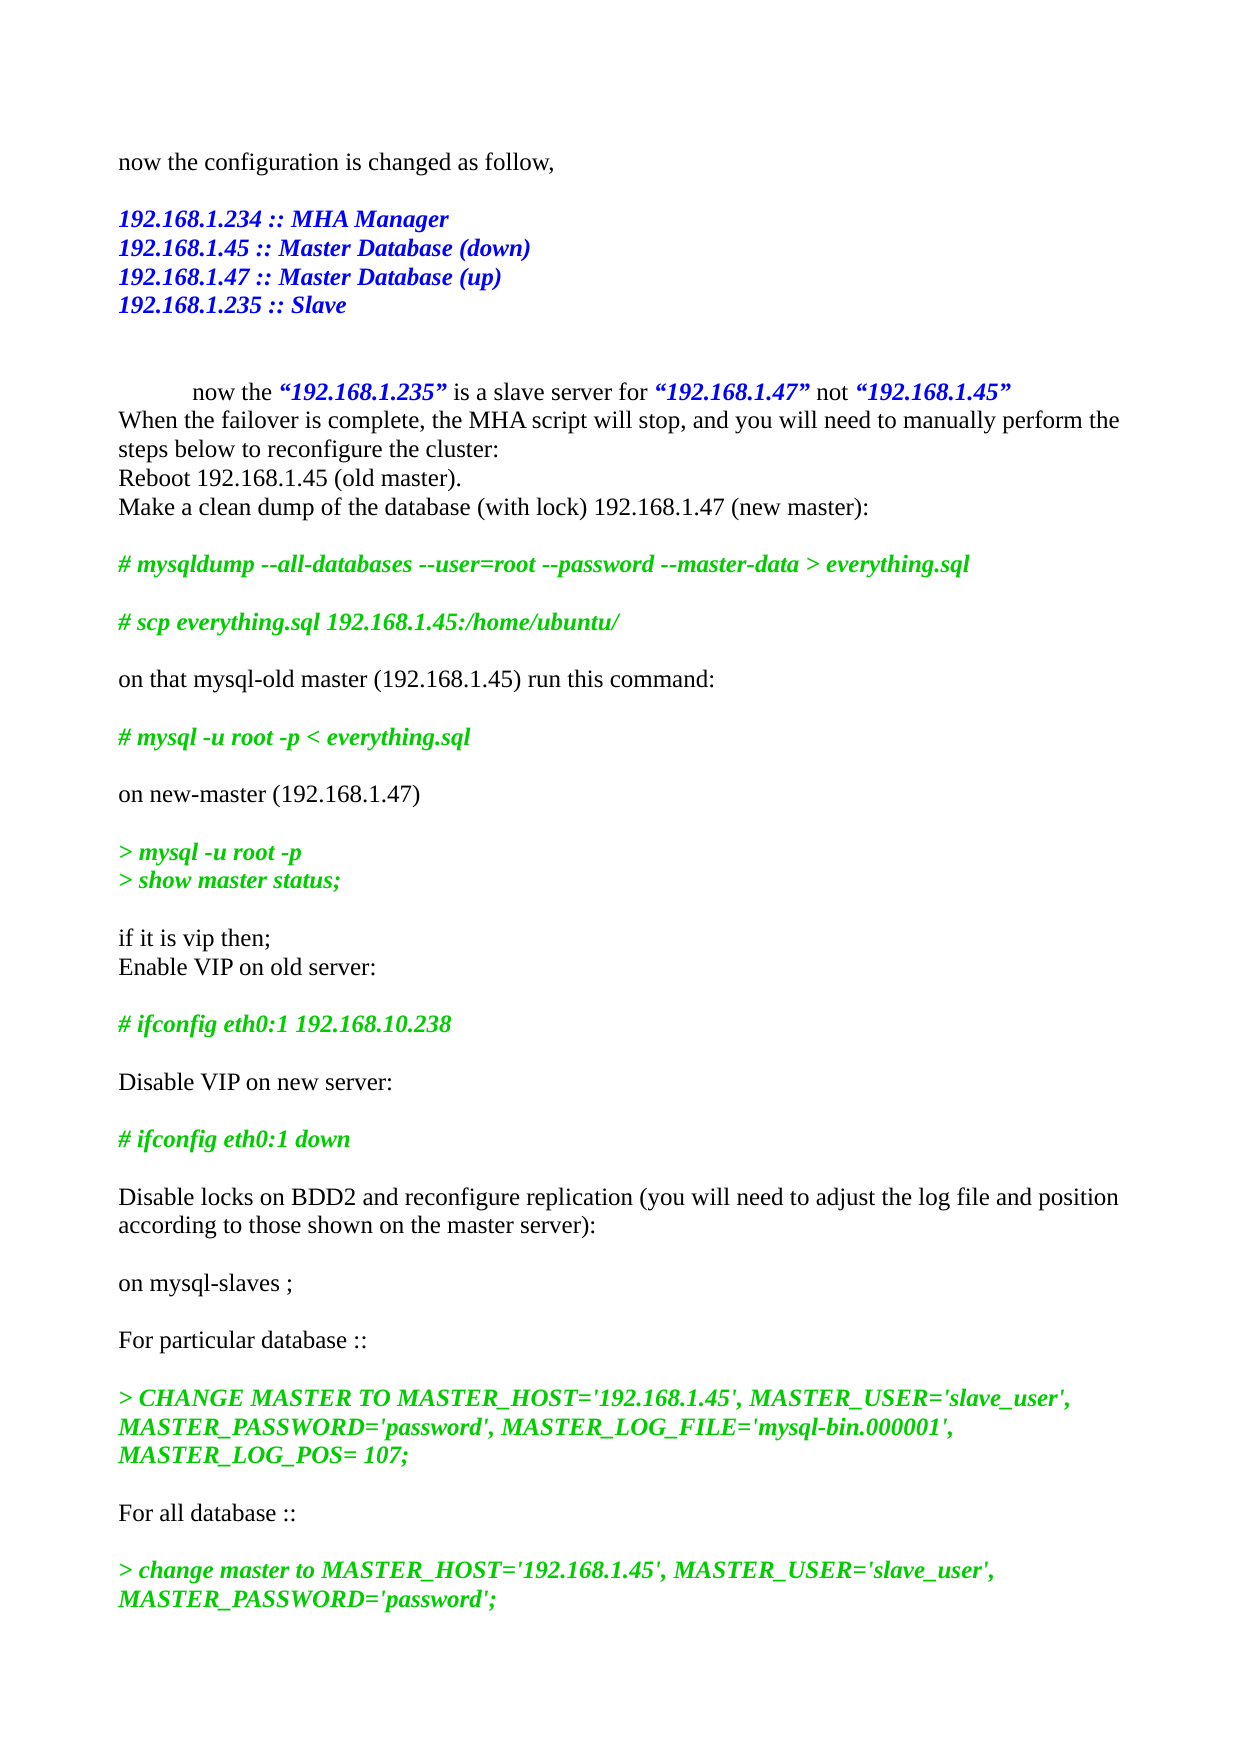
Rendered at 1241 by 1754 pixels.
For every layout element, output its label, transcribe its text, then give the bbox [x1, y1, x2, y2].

text # scp everything.sql 192.168.1.45:/home/ubuntu/ [118, 607, 1122, 636]
text 192.168.1.234 :: MHA Manager [118, 204, 1122, 233]
text Enable VIP on old server: [118, 952, 1122, 981]
text > show master status; [118, 866, 1122, 894]
text # mysql -u root -p < everything.sql [118, 722, 1122, 751]
text 192.168.1.235 :: Slave [118, 291, 1122, 319]
text # mysqldump --all-databases --user=root --password --master-data > everything.sql [118, 549, 1122, 578]
text For all database :: [118, 1498, 1122, 1527]
text Disable VIP on new server: [118, 1067, 1122, 1096]
text # ifconfig eth0:1 down [118, 1124, 1122, 1153]
text Disable locks on BDD2 and reconfigure replication (you will need to adjust the log file and position according to those shown on the master server): [118, 1182, 1122, 1239]
text now the configuration is changed as follow, [118, 147, 1122, 176]
text > CHANGE MASTER TO MASTER_HOST='192.168.1.45', MASTER_USER='slave_user', MASTER_PASSWORD='password', MASTER_LOG_FILE='mysql-bin.000001', MASTER_LOG_POS= 107; [118, 1383, 1122, 1469]
text on mysql-slaves ; [118, 1268, 1122, 1297]
text if it is vip then; [118, 923, 1122, 952]
text > change master to MASTER_HOST='192.168.1.45', MASTER_USER='slave_user', MASTER_PASSWORD='password'; [118, 1556, 1122, 1613]
text > mysql -u root -p [118, 837, 1122, 866]
text For particular database :: [118, 1326, 1122, 1354]
text on that mysql-old master (192.168.1.45) run this command: [118, 664, 1122, 693]
text When the failover is complete, the MHA script will stop, and you will need to manually perform the steps below to reconfigure the cluster: [118, 406, 1122, 463]
text 192.168.1.45 :: Master Database (down) [118, 233, 1122, 262]
text on new-master (192.168.1.47) [118, 779, 1122, 808]
text now the “192.168.1.235” is a slave server for “192.168.1.47” not “192.168.1.45” [118, 377, 1122, 406]
text # ifconfig eth0:1 192.168.10.238 [118, 1009, 1122, 1038]
text 192.168.1.47 :: Master Database (up) [118, 262, 1122, 291]
text Reboot 192.168.1.45 (old master). Make a clean dump of the database (with lock) 192.168.1.47 (new master): [118, 463, 1122, 521]
